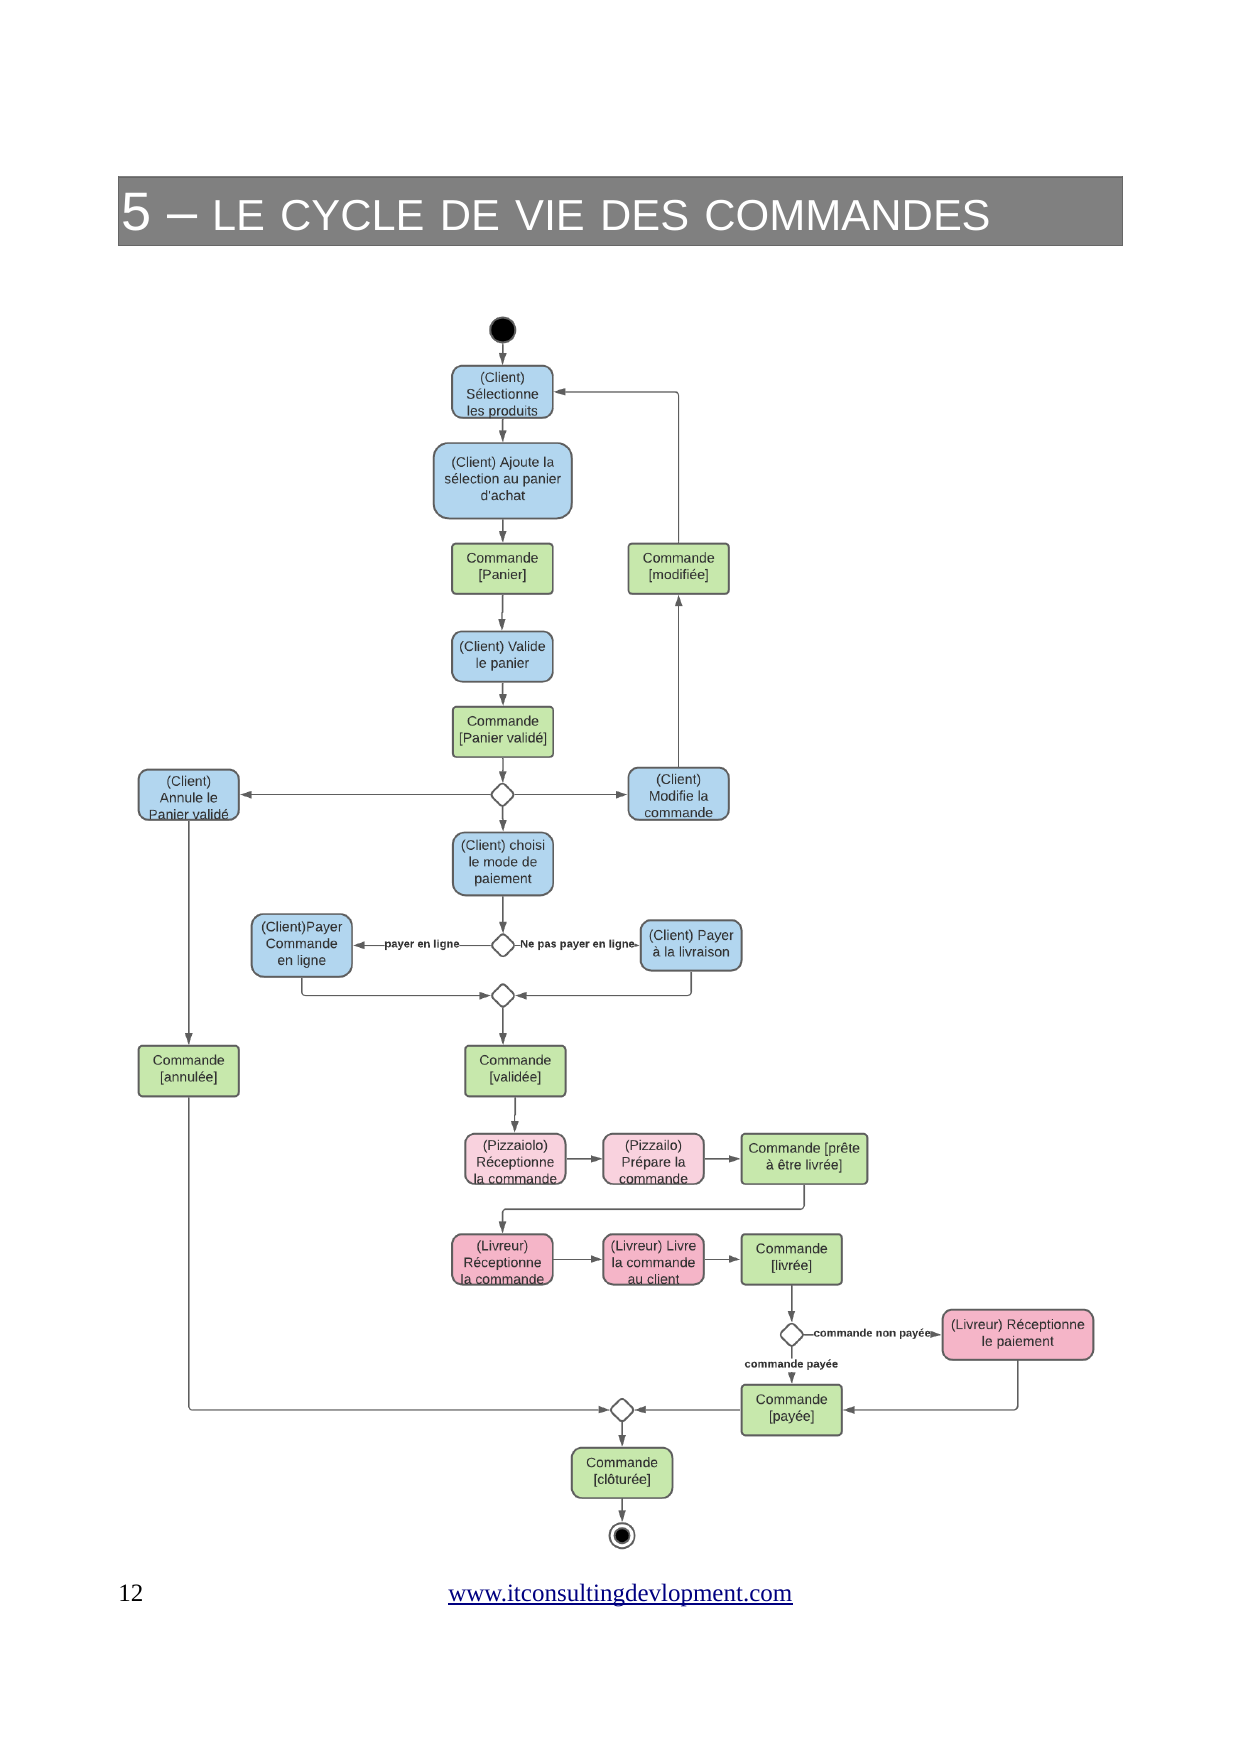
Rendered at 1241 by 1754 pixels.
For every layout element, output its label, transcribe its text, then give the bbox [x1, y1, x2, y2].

picture [113, 292, 1118, 1573]
subtitle 5 – le cycle de vie des commandes [119, 178, 1122, 245]
